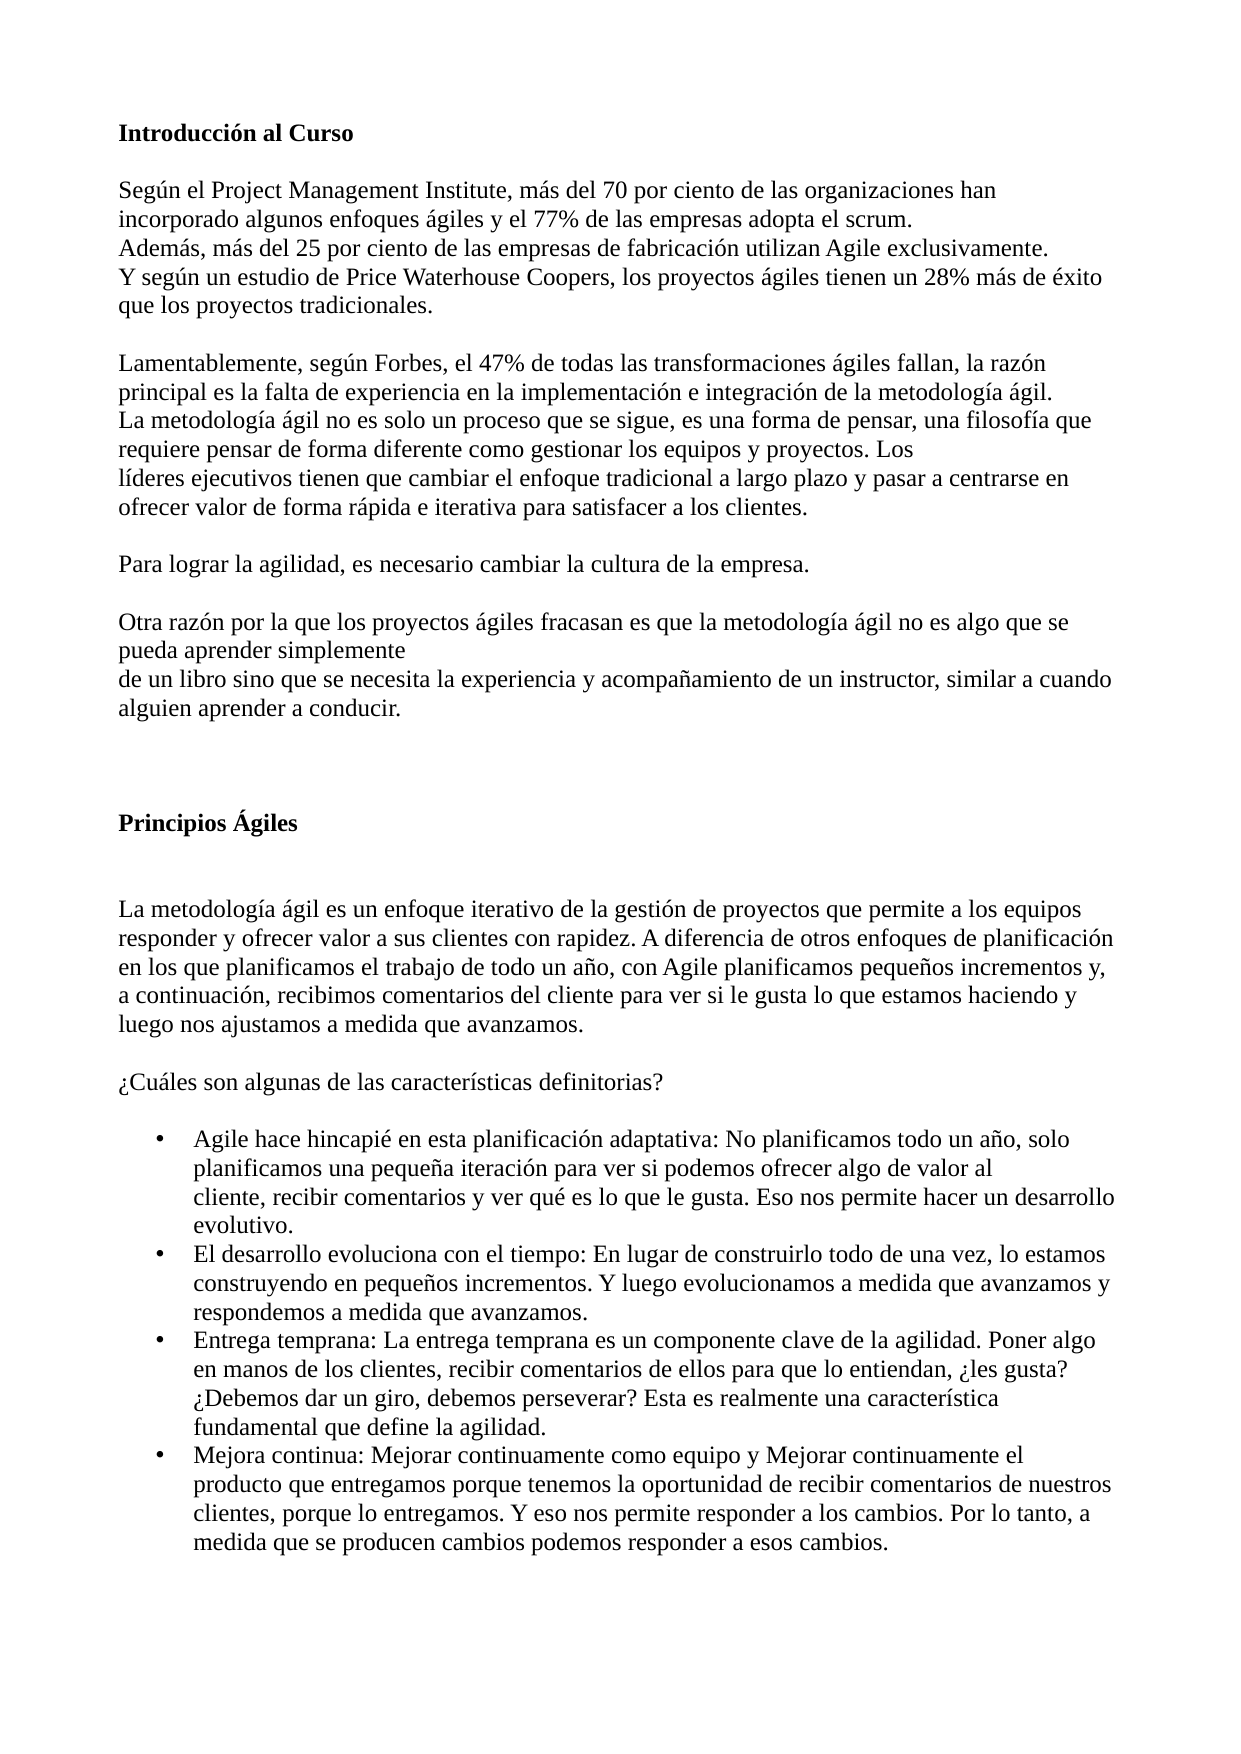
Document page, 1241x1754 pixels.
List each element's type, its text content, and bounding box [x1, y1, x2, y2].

text responder y ofrecer valor a sus clientes con rapidez. A diferencia de otros enfoques de planificación en los que planificamos el trabajo de todo un año, con Agile planificamos pequeños incrementos y, a continuación, recibimos comentarios del cliente para ver si le gusta lo que estamos haciendo y luego nos ajustamos a medida que avanzamos. [118, 923, 1122, 1038]
text de un libro sino que se necesita la experiencia y acompañamiento de un instructor, similar a cuando alguien aprender a conducir. [118, 664, 1122, 722]
list Agile hace hincapié en esta planificación adaptativa: No planificamos todo un año, solo planificamos una pequeña iteración para ver si podemos ofrecer algo de valor al cliente, recibir comentarios y ver qué es lo que le gusta. Eso nos permite hacer un desarrollo evolutivo. [156, 1124, 1122, 1239]
text Principios Ágiles [118, 808, 1122, 837]
text ¿Cuáles son algunas de las características definitorias? [118, 1067, 1122, 1096]
text Para lograr la agilidad, es necesario cambiar la cultura de la empresa. [118, 549, 1122, 578]
text Otra razón por la que los proyectos ágiles fracasan es que la metodología ágil no es algo que se pueda aprender simplemente [118, 607, 1122, 664]
text Además, más del 25 por ciento de las empresas de fabricación utilizan Agile exclusivamente. [118, 233, 1122, 262]
text Y según un estudio de Price Waterhouse Coopers, los proyectos ágiles tienen un 28% más de éxito [118, 262, 1122, 291]
list Mejora continua: Mejorar continuamente como equipo y Mejorar continuamente el producto que entregamos porque tenemos la oportunidad de recibir comentarios de nuestros clientes, porque lo entregamos. Y eso nos permite responder a los cambios. Por lo tanto, a medida que se producen cambios podemos responder a esos cambios. [156, 1441, 1122, 1556]
text La metodología ágil es un enfoque iterativo de la gestión de proyectos que permite a los equipos [118, 894, 1122, 923]
text La metodología ágil no es solo un proceso que se sigue, es una forma de pensar, una filosofía que requiere pensar de forma diferente como gestionar los equipos y proyectos. Los [118, 406, 1122, 463]
text líderes ejecutivos tienen que cambiar el enfoque tradicional a largo plazo y pasar a centrarse en ofrecer valor de forma rápida e iterativa para satisfacer a los clientes. [118, 463, 1122, 521]
list Entrega temprana: La entrega temprana es un componente clave de la agilidad. Poner algo en manos de los clientes, recibir comentarios de ellos para que lo entiendan, ¿les gusta? ¿Debemos dar un giro, debemos perseverar? Esta es realmente una característica fundamental que define la agilidad. [156, 1326, 1122, 1441]
list El desarrollo evoluciona con el tiempo: En lugar de construirlo todo de una vez, lo estamos construyendo en pequeños incrementos. Y luego evolucionamos a medida que avanzamos y respondemos a medida que avanzamos. [156, 1239, 1122, 1326]
text Introducción al Curso [118, 118, 1122, 147]
text Lamentablemente, según Forbes, el 47% de todas las transformaciones ágiles fallan, la razón principal es la falta de experiencia en la implementación e integración de la metodología ágil. [118, 348, 1122, 406]
text incorporado algunos enfoques ágiles y el 77% de las empresas adopta el scrum. [118, 204, 1122, 233]
text que los proyectos tradicionales. [118, 291, 1122, 319]
text Según el Project Management Institute, más del 70 por ciento de las organizaciones han [118, 176, 1122, 204]
